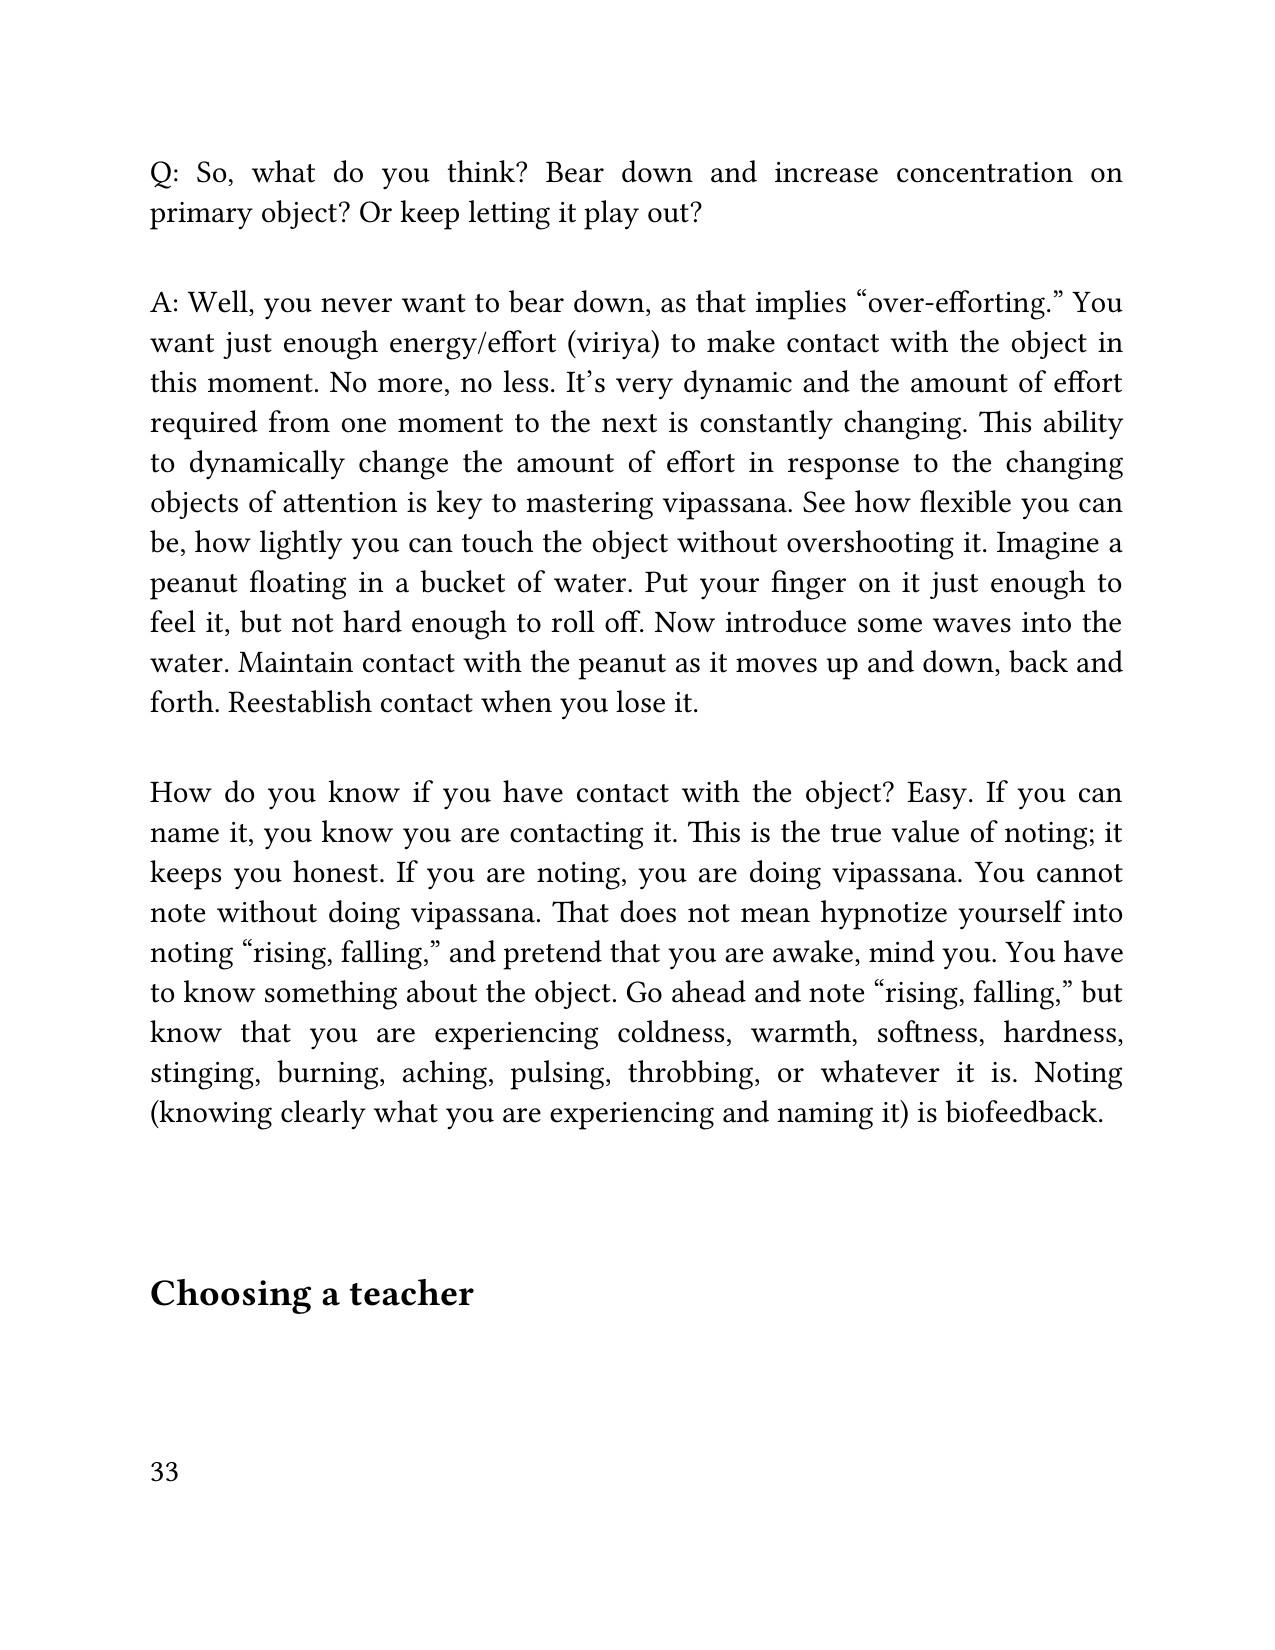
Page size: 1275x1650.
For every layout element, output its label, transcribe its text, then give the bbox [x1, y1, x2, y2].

text Q: So, what do you think? Bear down and increase concentration on primary object? Or keep letting it play out? [150, 150, 1125, 230]
text A: Well, you never want to bear down, as that implies “over-efforting.” You want just enough energy/effort (viriya) to make contact with the object in this moment. No more, no less. It’s very dynamic and the amount of effort required from one moment to the next is constantly changing. This ability to dynamically change the amount of effort in response to the changing objects of attention is key to mastering vipassana. See how flexible you can be, how lightly you can touch the object without overshooting it. Imagine a peanut floating in a bucket of water. Put your finger on it just enough to feel it, but not hard enough to roll off. Now introduce some waves into the water. Maintain contact with the peanut as it moves up and down, back and forth. Reestablish contact when you lose it. [150, 280, 1125, 720]
subtitle Choosing a teacher [150, 1270, 1125, 1315]
text How do you know if you have contact with the object? Easy. If you can name it, you know you are contacting it. This is the true value of noting; it keeps you honest. If you are noting, you are doing vipassana. You cannot note without doing vipassana. That does not mean hypnotize yourself into noting “rising, falling,” and pretend that you are awake, mind you. You have to know something about the object. Go ahead and note “rising, falling,” but know that you are experiencing coldness, warmth, softness, hardness, stinging, burning, aching, pulsing, throbbing, or whatever it is. Noting (knowing clearly what you are experiencing and naming it) is biofeedback. [150, 770, 1125, 1130]
